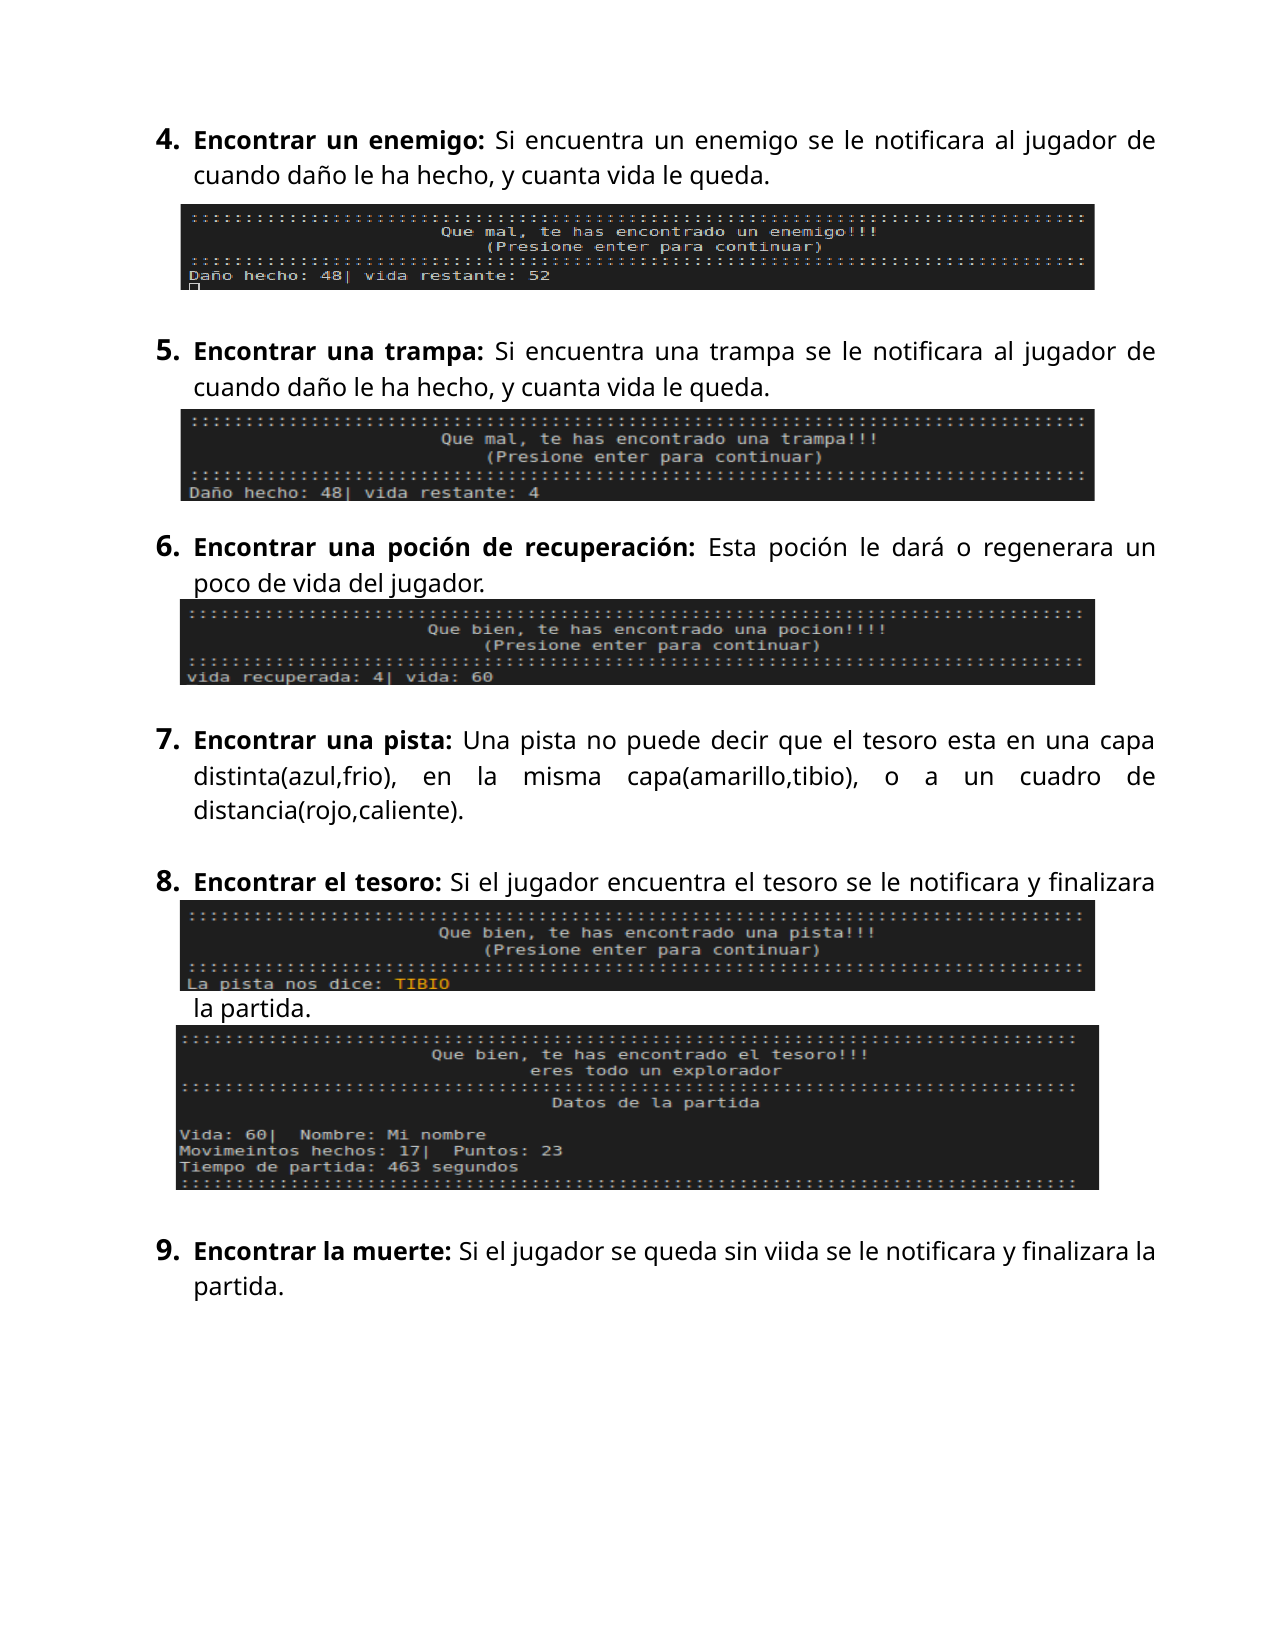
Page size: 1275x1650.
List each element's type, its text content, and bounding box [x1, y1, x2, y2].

list Encontrar un enemigo: Si encuentra un enemigo se le notificara al jugador de cuando daño le ha hecho, y cuanta vida le queda. [156, 118, 1157, 192]
list Encontrar el tesoro: Si el jugador encuentra el tesoro se le notificara y finalizara la partida. [156, 861, 1157, 1025]
list Encontrar una poción de recuperación: Esta poción le dará o regenerara un poco de vida del jugador. [156, 526, 1157, 599]
list Encontrar la muerte: Si el jugador se queda sin viida se le notificara y finalizara la partida. [156, 1229, 1157, 1303]
picture [179, 900, 1096, 991]
list Encontrar una pista: Una pista no puede decir que el tesoro esta en una capa distinta(azul,frio), en la misma capa(amarillo,tibio), o a un cuadro de distancia(rojo,caliente). [156, 719, 1157, 826]
picture [180, 409, 1095, 501]
list Encontrar una trampa: Si encuentra una trampa se le notificara al jugador de cuando daño le ha hecho, y cuanta vida le queda. [156, 329, 1157, 403]
picture [180, 204, 1095, 290]
picture [175, 1025, 1100, 1190]
picture [179, 599, 1096, 685]
